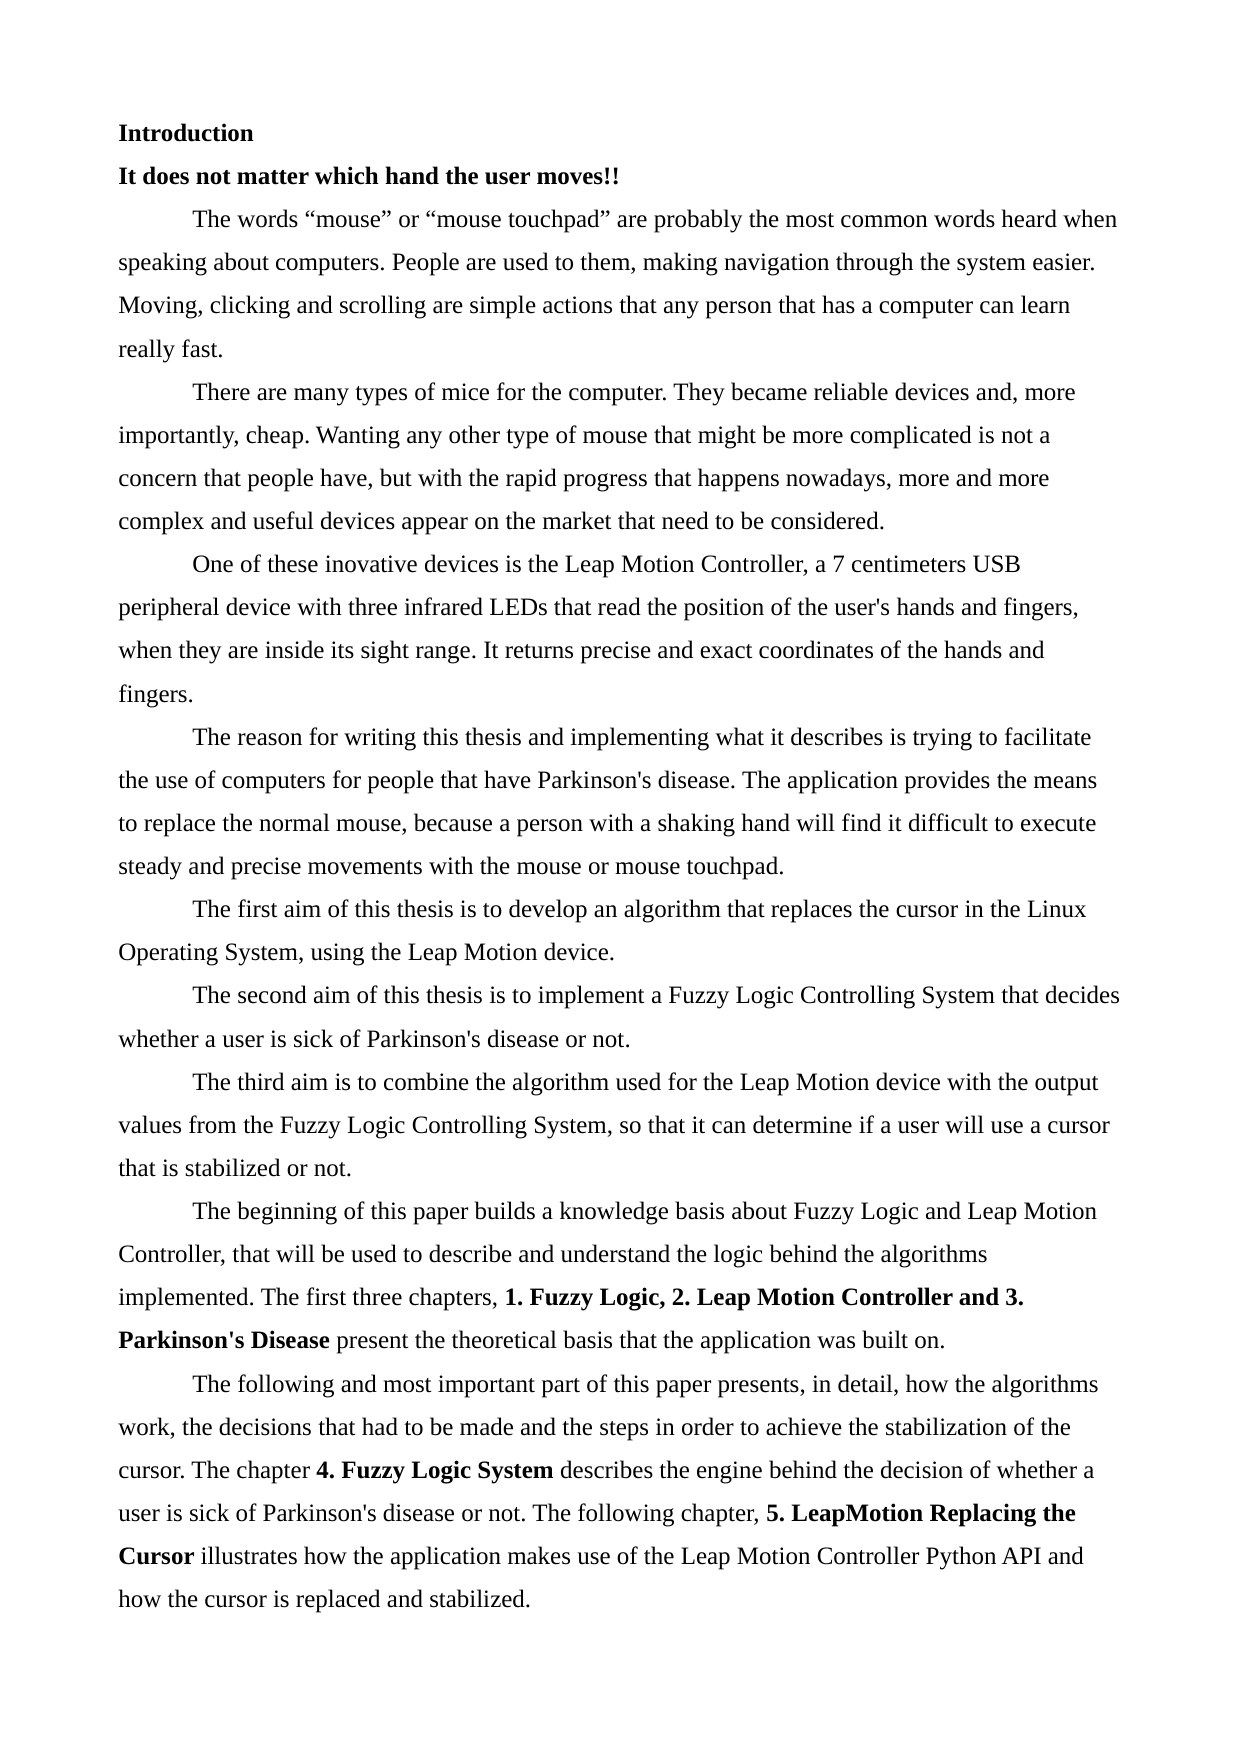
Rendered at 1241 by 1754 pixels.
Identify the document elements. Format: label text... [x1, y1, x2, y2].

text The first aim of this thesis is to develop an algorithm that replaces the cursor in the Linux Operating System, using the Leap Motion device. [118, 894, 1122, 966]
text The third aim is to combine the algorithm used for the Leap Motion device with the output values from the Fuzzy Logic Controlling System, so that it can determine if a user will use a cursor that is stabilized or not. [118, 1067, 1122, 1182]
text The words “mouse” or “mouse touchpad” are probably the most common words heard when speaking about computers. People are used to them, making navigation through the system easier. Moving, clicking and scrolling are simple actions that any person that has a computer can learn really fast. [118, 204, 1122, 362]
text It does not matter which hand the user moves!! [118, 161, 1122, 190]
text The reason for writing this thesis and implementing what it describes is trying to facilitate the use of computers for people that have Parkinson's disease. The application provides the means to replace the normal mouse, because a person with a shaking hand will find it difficult to execute steady and precise movements with the mouse or mouse touchpad. [118, 722, 1122, 880]
text Introduction [118, 118, 1122, 147]
text There are many types of mice for the computer. They became reliable devices and, more importantly, cheap. Wanting any other type of mouse that might be more complicated is not a concern that people have, but with the rapid progress that happens nowadays, more and more complex and useful devices appear on the market that need to be considered. [118, 377, 1122, 535]
text The beginning of this paper builds a knowledge basis about Fuzzy Logic and Leap Motion Controller, that will be used to describe and understand the logic behind the algorithms implemented. The first three chapters, 1. Fuzzy Logic, 2. Leap Motion Controller and 3. Parkinson's Disease present the theoretical basis that the application was built on. [118, 1196, 1122, 1354]
text One of these inovative devices is the Leap Motion Controller, a 7 centimeters USB peripheral device with three infrared LEDs that read the position of the user's hands and fingers, when they are inside its sight range. It returns precise and exact coordinates of the hands and fingers. [118, 549, 1122, 707]
text The following and most important part of this paper presents, in detail, how the algorithms work, the decisions that had to be made and the steps in order to achieve the stabilization of the cursor. The chapter 4. Fuzzy Logic System describes the engine behind the decision of whether a user is sick of Parkinson's disease or not. The following chapter, 5. LeapMotion Replacing the Cursor illustrates how the application makes use of the Leap Motion Controller Python API and how the cursor is replaced and stabilized. [118, 1369, 1122, 1613]
text The second aim of this thesis is to implement a Fuzzy Logic Controlling System that decides whether a user is sick of Parkinson's disease or not. [118, 981, 1122, 1052]
